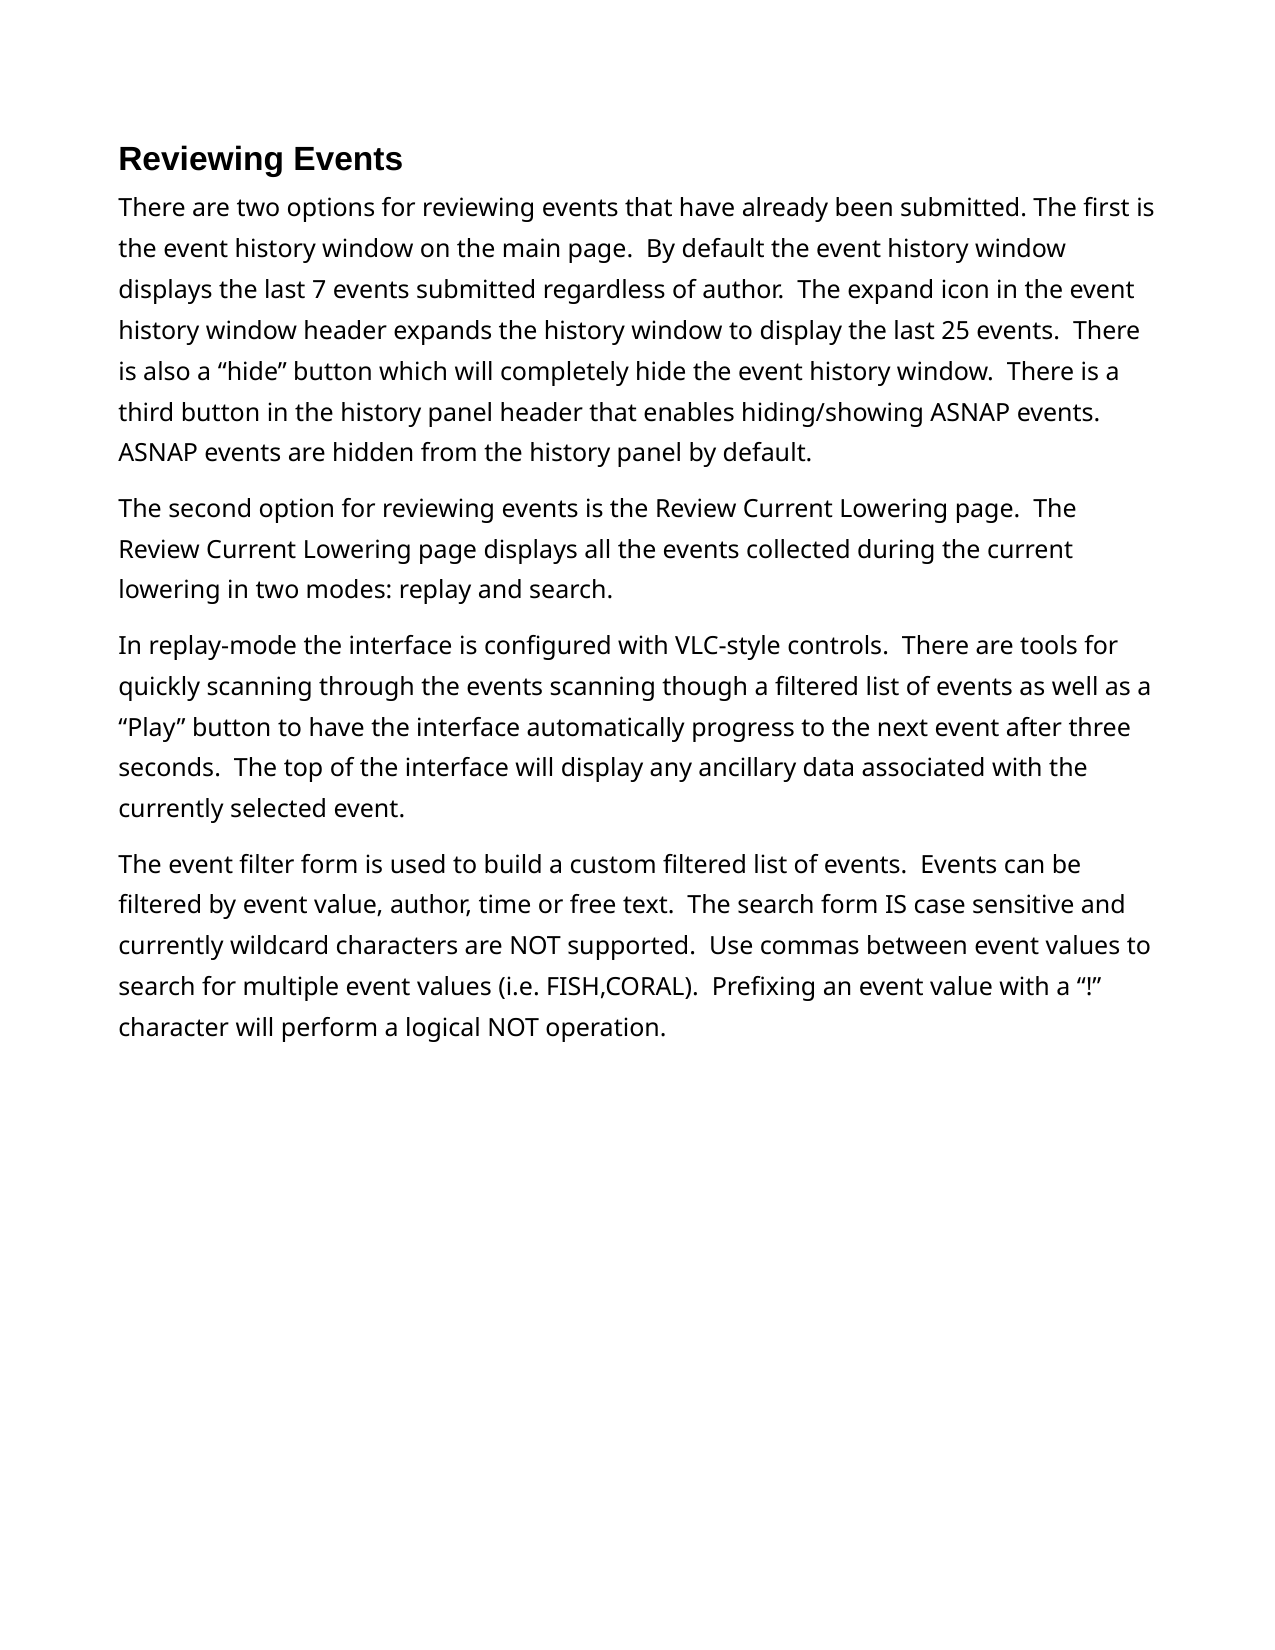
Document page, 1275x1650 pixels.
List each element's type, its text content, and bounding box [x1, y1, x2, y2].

text The event filter form is used to build a custom filtered list of events. Events can be filtered by event value, author, time or free text. The search form IS case sensitive and currently wildcard characters are NOT supported. Use commas between event values to search for multiple event values (i.e. FISH,CORAL). Prefixing an event value with a “!” character will perform a logical NOT operation. [118, 846, 1157, 1044]
text In replay-mode the interface is configured with VLC-style controls. There are tools for quickly scanning through the events scanning though a filtered list of events as well as a “Play” button to have the interface automatically progress to the next event after three seconds. The top of the interface will display any ancillary data associated with the currently selected event. [118, 628, 1157, 825]
subtitle Reviewing Events [118, 139, 1157, 178]
text The second option for reviewing events is the Review Current Lowering page. The Review Current Lowering page displays all the events collected during the current lowering in two modes: replay and search. [118, 491, 1157, 606]
text There are two options for reviewing events that have already been submitted. The first is the event history window on the main page. By default the event history window displays the last 7 events submitted regardless of author. The expand icon in the event history window header expands the history window to display the last 25 events. There is also a “hide” button which will completely hide the event history window. There is a third button in the history panel header that enables hiding/showing ASNAP events. ASNAP events are hidden from the history panel by default. [118, 190, 1157, 469]
